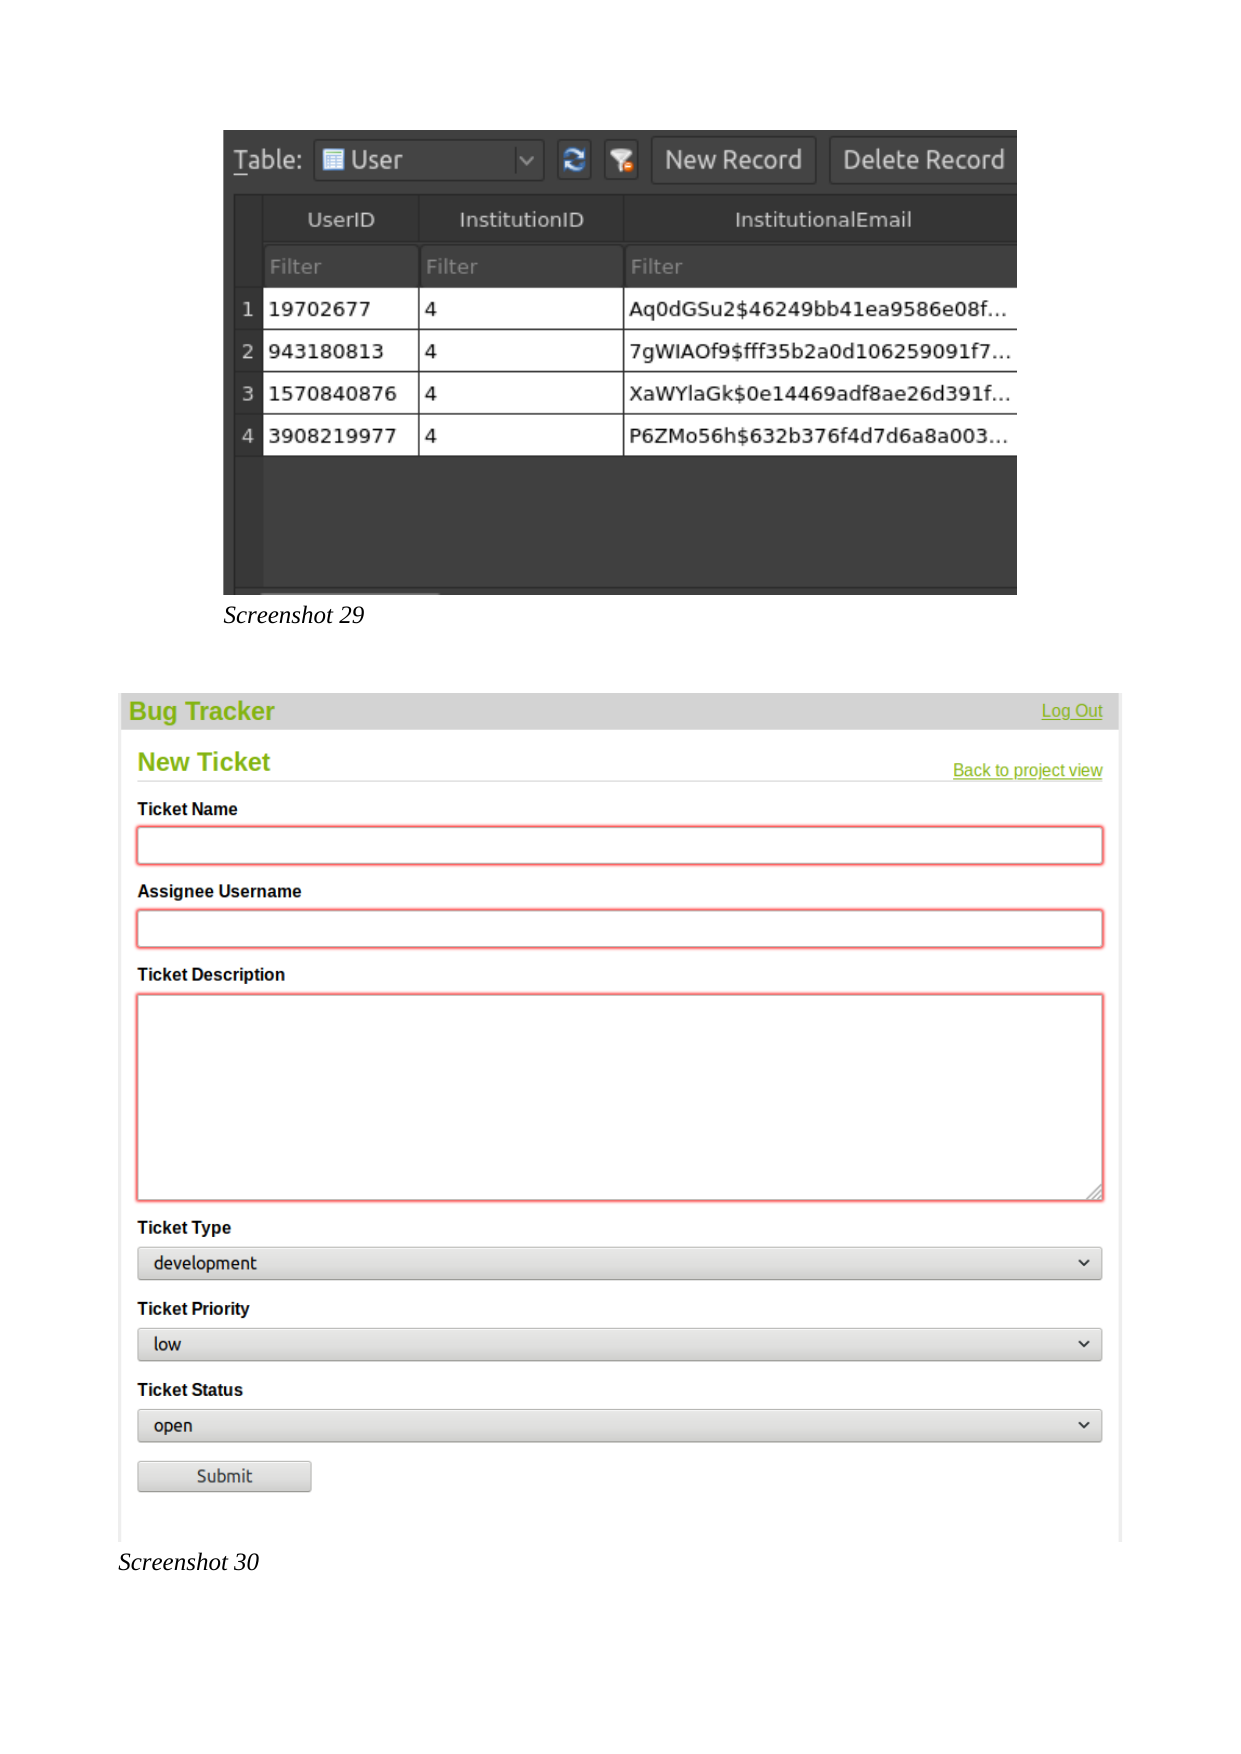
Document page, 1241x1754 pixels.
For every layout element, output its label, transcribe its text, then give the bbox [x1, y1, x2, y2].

text Screenshot 29 [223, 595, 1017, 629]
picture [223, 130, 1017, 595]
text Screenshot 30 [118, 1542, 1122, 1576]
picture [118, 693, 1123, 1542]
